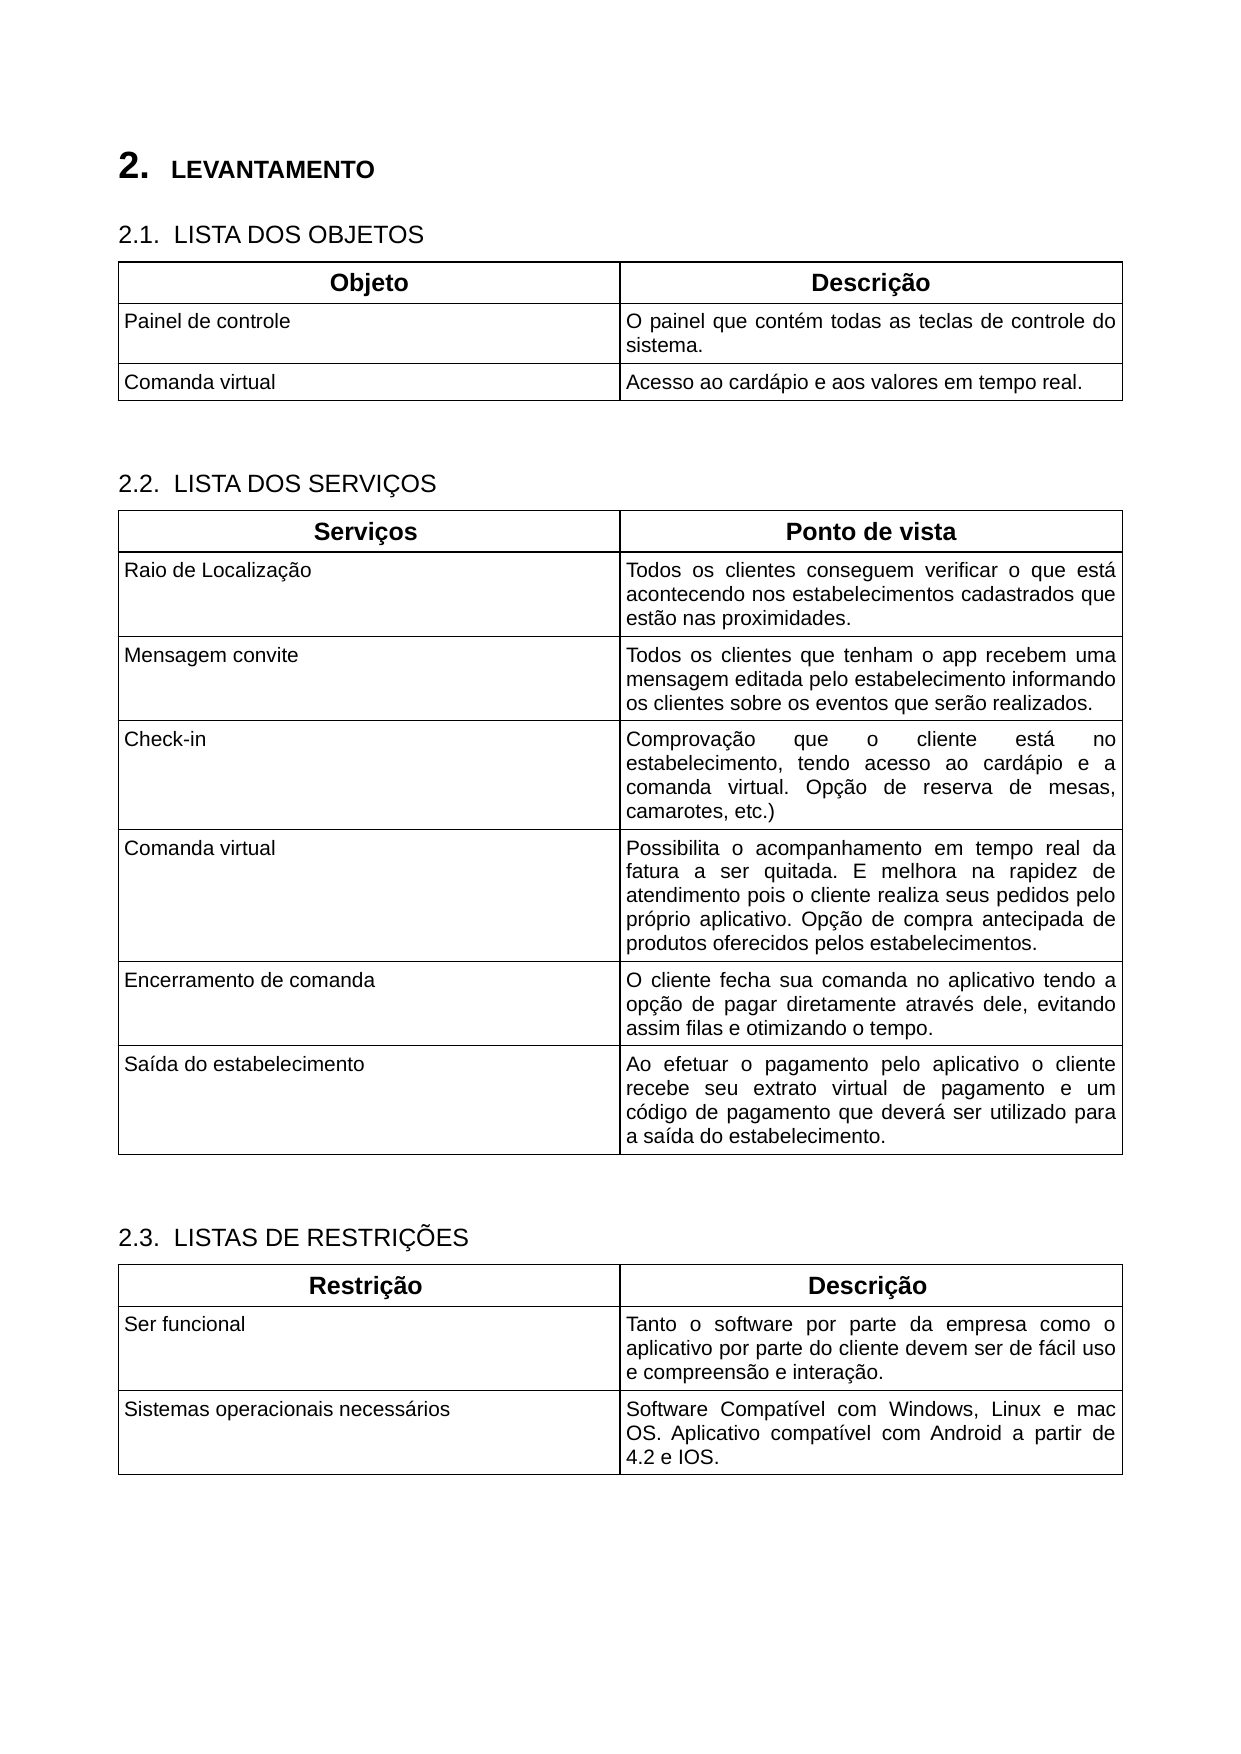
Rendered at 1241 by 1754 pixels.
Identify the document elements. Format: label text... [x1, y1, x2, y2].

table_header Objeto [119, 263, 619, 303]
table_cell Mensagem convite [119, 637, 619, 720]
table_cell Comanda virtual [119, 364, 619, 399]
table_cell Possibilita o acompanhamento em tempo real da fatura a ser quitada. E melhora na rapidez de atendimento pois o cliente realiza seus pedidos pelo próprio aplicativo. Opção de compra antecipada de produtos oferecidos pelos estabelecimentos. [621, 830, 1122, 961]
table_header Restrição [119, 1265, 619, 1306]
table_header Descrição [621, 1265, 1122, 1306]
table_cell Comprovação que o cliente está no estabelecimento, tendo acesso ao cardápio e a comanda virtual. Opção de reserva de mesas, camarotes, etc.) [621, 721, 1122, 828]
table_header Descrição [621, 263, 1122, 303]
table_cell Software Compatível com Windows, Linux e mac OS. Aplicativo compatível com Android a partir de 4.2 e IOS. [621, 1391, 1122, 1474]
table_cell Comanda virtual [119, 830, 619, 961]
table_cell Encerramento de comanda [119, 962, 619, 1045]
subtitle Lista dos serviços [118, 469, 1122, 498]
table_cell Painel de controle [119, 304, 619, 363]
subtitle Listas de restrições [118, 1223, 1122, 1252]
table_cell Raio de Localização [119, 553, 619, 636]
table_header Ponto de vista [621, 511, 1122, 551]
table_cell Check-in [119, 721, 619, 828]
table_cell Sistemas operacionais necessários [119, 1391, 619, 1474]
subtitle Lista dos objetos [118, 220, 1122, 249]
table_cell Saída do estabelecimento [119, 1046, 619, 1153]
table_cell Acesso ao cardápio e aos valores em tempo real. [621, 364, 1122, 399]
table_cell O painel que contém todas as teclas de controle do sistema. [621, 304, 1122, 363]
subtitle Levantamento [118, 143, 1122, 187]
table_cell Todos os clientes que tenham o app recebem uma mensagem editada pelo estabelecimento informando os clientes sobre os eventos que serão realizados. [621, 637, 1122, 720]
table_cell Ao efetuar o pagamento pelo aplicativo o cliente recebe seu extrato virtual de pagamento e um código de pagamento que deverá ser utilizado para a saída do estabelecimento. [621, 1046, 1122, 1153]
table_cell Todos os clientes conseguem verificar o que está acontecendo nos estabelecimentos cadastrados que estão nas proximidades. [621, 553, 1122, 636]
table_cell Ser funcional [119, 1307, 619, 1390]
table_cell O cliente fecha sua comanda no aplicativo tendo a opção de pagar diretamente através dele, evitando assim filas e otimizando o tempo. [621, 962, 1122, 1045]
table_cell Tanto o software por parte da empresa como o aplicativo por parte do cliente devem ser de fácil uso e compreensão e interação. [621, 1307, 1122, 1390]
table_header Serviços [119, 511, 619, 551]
